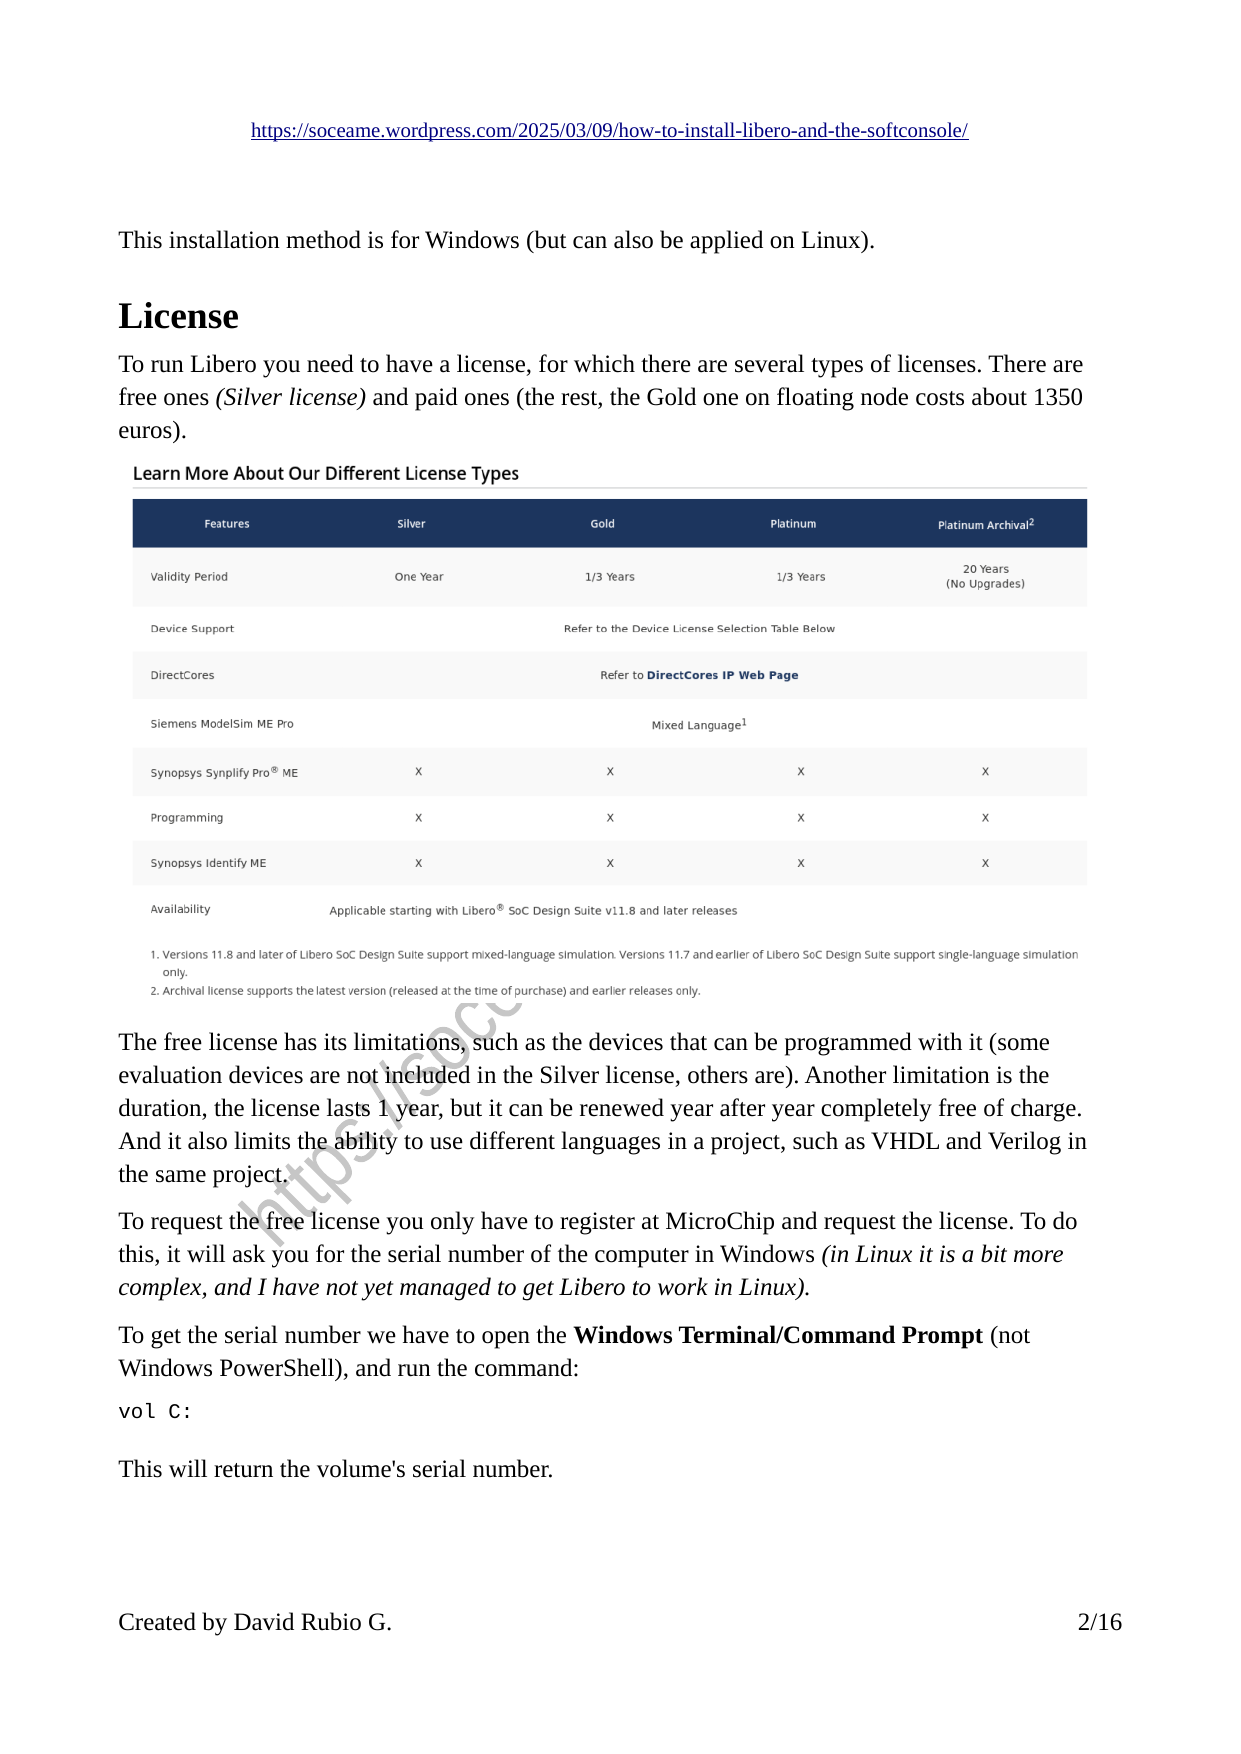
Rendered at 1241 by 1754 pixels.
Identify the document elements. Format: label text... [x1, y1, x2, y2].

text This will return the volume's serial number. [118, 1454, 1122, 1483]
text To get the serial number we have to open the Windows Terminal/Command Prompt (not Windows PowerShell), and run the command: [118, 1320, 1122, 1382]
subtitle License [118, 293, 1122, 336]
picture [118, 462, 1111, 1003]
text To request the free license you only have to register at MicroChip and request the license. To do this, it will ask you for the serial number of the computer in Windows (in Linux it is a bit more complex, and I have not yet managed to get Libero to work in Linux). [118, 1206, 1122, 1301]
text To run Libero you need to have a license, for which there are several types of licenses. There are free ones (Silver license) and paid ones (the rest, the Gold one on floating node costs about 1350 euros). [118, 349, 1122, 443]
text vol C: [118, 1401, 1122, 1424]
text This installation method is for Windows (but can also be applied on Linux). [118, 225, 1122, 253]
text The free license has its limitations, such as the devices that can be programmed with it (some evaluation devices are not included in the Silver license, others are). Another limitation is the duration, the license lasts 1 year, but it can be renewed year after year completely free of charge. And it also limits the ability to use different languages ​​in a project, such as VHDL and Verilog in the same project. [118, 1027, 1122, 1188]
